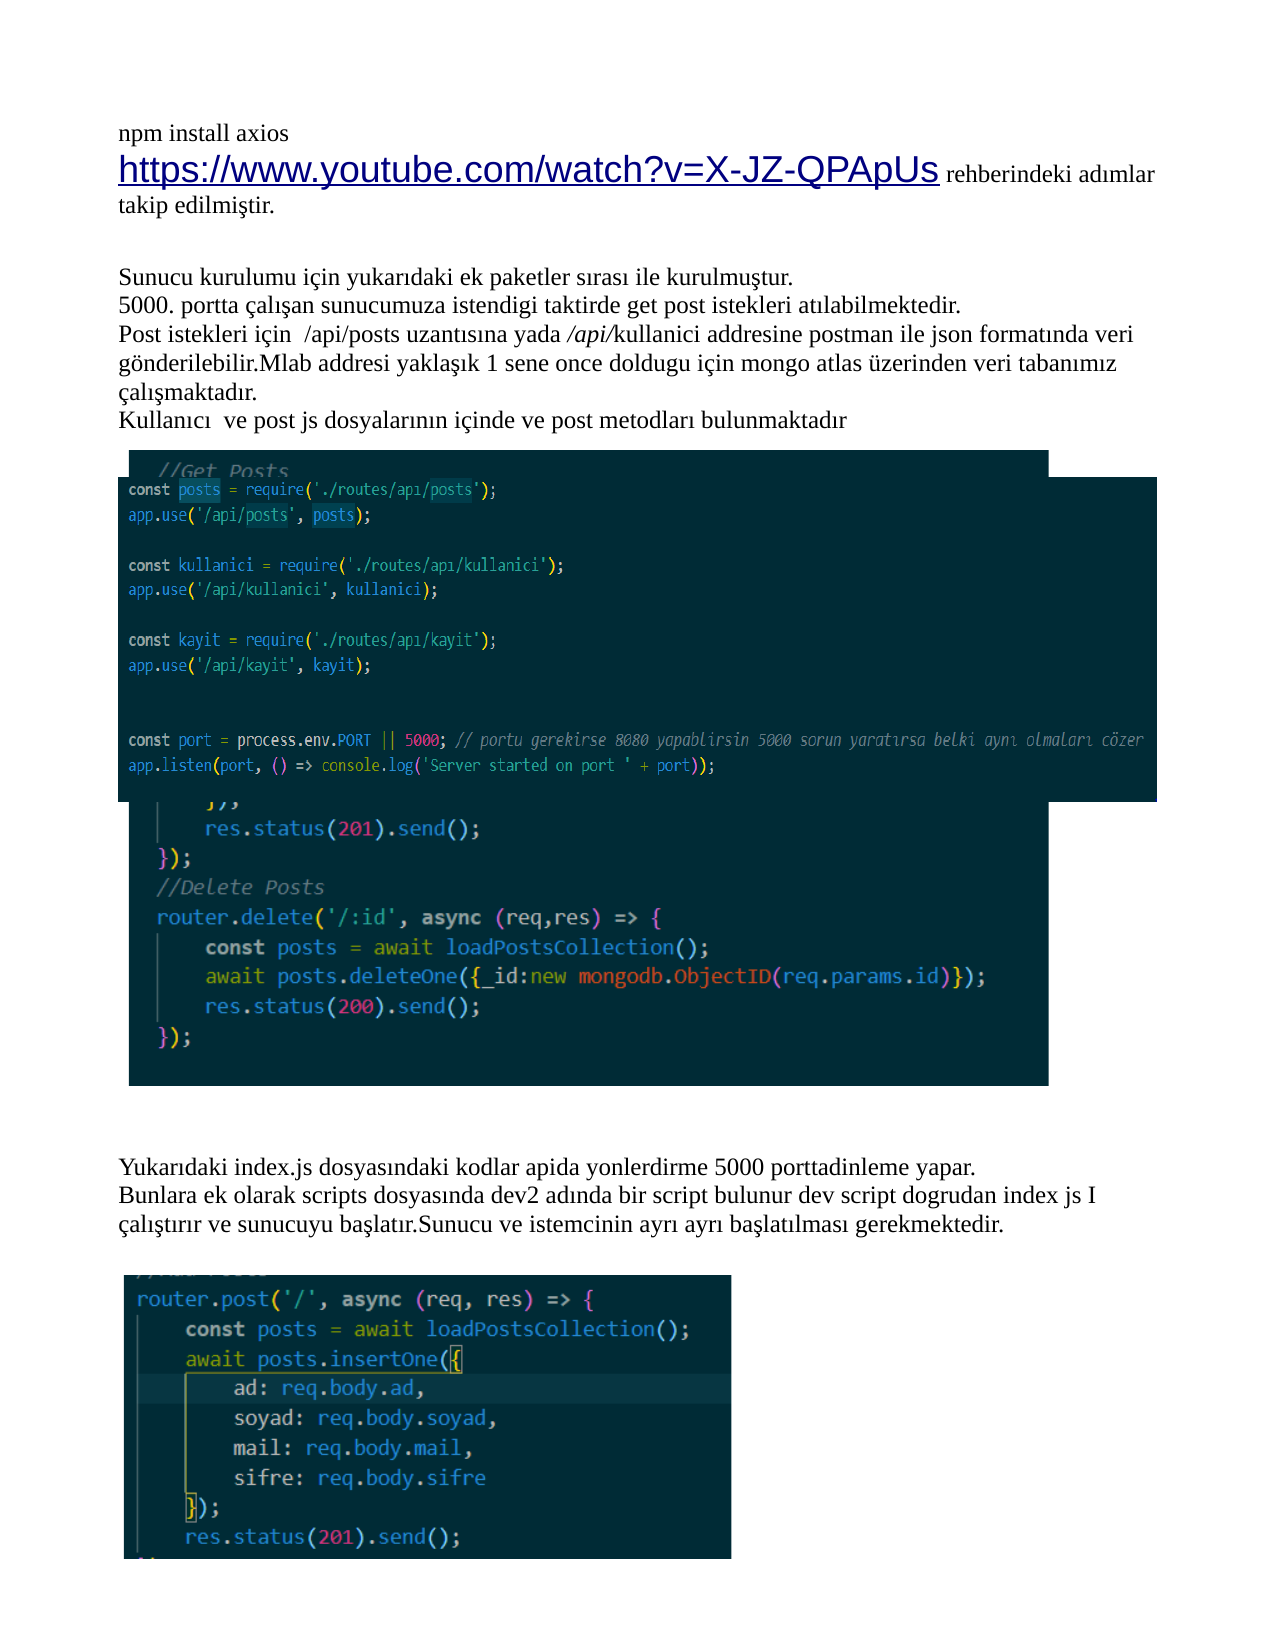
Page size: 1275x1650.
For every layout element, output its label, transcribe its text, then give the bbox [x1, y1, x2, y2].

picture [160, 848, 167, 869]
picture [350, 968, 366, 983]
picture [423, 914, 433, 924]
picture [442, 1528, 447, 1548]
picture [451, 1414, 461, 1429]
picture [418, 970, 426, 982]
picture [340, 822, 361, 835]
picture [429, 970, 438, 982]
picture [489, 1295, 498, 1306]
picture [309, 1528, 315, 1548]
picture [264, 1533, 268, 1543]
picture [393, 1352, 397, 1365]
picture [319, 1414, 334, 1424]
picture [469, 1321, 473, 1335]
picture [329, 820, 335, 840]
picture [566, 734, 570, 744]
picture [629, 912, 637, 924]
picture [158, 914, 162, 924]
picture [430, 1528, 436, 1548]
picture [155, 1295, 165, 1306]
picture [414, 1444, 431, 1454]
picture [355, 1440, 370, 1454]
picture [531, 972, 566, 983]
picture [449, 997, 455, 1018]
picture [658, 944, 673, 954]
picture [555, 914, 560, 924]
text çalıştırır ve sunucuyu başlatır.Sunucu ve istemcinin ayrı ayrı başlatılması gerekmektedir. [118, 1209, 1157, 1238]
picture [357, 1528, 363, 1548]
picture [433, 1444, 437, 1454]
picture [711, 972, 733, 983]
picture [471, 944, 480, 954]
picture [242, 884, 252, 893]
picture [142, 487, 152, 494]
picture [176, 1292, 181, 1305]
picture [207, 944, 216, 954]
picture [515, 914, 523, 924]
picture [285, 973, 294, 983]
picture [506, 967, 517, 983]
picture [320, 1531, 335, 1543]
picture [654, 909, 658, 929]
picture [460, 969, 467, 988]
picture [610, 944, 619, 954]
picture [444, 1326, 449, 1336]
picture [343, 1295, 353, 1306]
picture [143, 663, 147, 674]
picture [373, 1414, 382, 1424]
picture [489, 939, 498, 954]
picture [348, 1474, 352, 1489]
picture [311, 737, 316, 745]
picture [527, 914, 535, 923]
picture [176, 914, 191, 924]
picture [243, 972, 251, 983]
text https://www.youtube.com/watch?v=X-JZ-QPApUs rehberindeki adımlar takip edilmiştir. [118, 147, 1157, 219]
picture [384, 1474, 394, 1484]
picture [254, 969, 264, 983]
picture [284, 884, 289, 894]
picture [690, 939, 696, 959]
picture [555, 941, 559, 954]
picture [285, 944, 294, 954]
picture [440, 1295, 461, 1311]
picture [208, 879, 212, 894]
picture [230, 465, 245, 476]
picture [288, 1533, 292, 1543]
picture [953, 967, 962, 988]
text in-vuejs-web-application/ [118, 802, 1157, 1152]
picture [197, 1533, 201, 1543]
text gönderilebilir.Mlab addresi yaklaşık 1 sene once doldugu için mongo atlas üzerinden veri tabanımız çalışmaktadır. [118, 348, 1157, 406]
picture [627, 967, 662, 983]
picture [384, 1414, 394, 1424]
picture [967, 967, 972, 988]
picture [339, 1000, 373, 1013]
text Sunucu kurulumu için yukarıdaki ek paketler sırası ile kurulmuştur. [118, 262, 1157, 291]
picture [186, 1355, 220, 1366]
picture [229, 1296, 238, 1306]
picture [375, 944, 409, 954]
picture [657, 1321, 664, 1340]
picture [142, 737, 152, 745]
picture [292, 910, 296, 924]
picture [336, 1531, 342, 1543]
picture [316, 969, 320, 982]
text Bunlara ek olarak scripts dosyasında dev2 adında bir script bulunur dev script dogrudan index js I [118, 1181, 1157, 1209]
picture [329, 997, 335, 1018]
picture [391, 1444, 400, 1459]
picture [319, 1444, 334, 1454]
picture [171, 848, 178, 869]
picture [808, 973, 817, 987]
picture [1044, 737, 1054, 743]
picture [272, 1290, 279, 1311]
picture [190, 469, 197, 476]
picture [398, 1533, 412, 1543]
picture [271, 1414, 280, 1425]
picture [587, 1290, 592, 1299]
picture [436, 914, 445, 924]
picture [487, 1326, 491, 1336]
picture [402, 1322, 412, 1336]
picture [143, 763, 147, 774]
picture [409, 1353, 419, 1365]
picture [243, 944, 252, 954]
picture [184, 1040, 190, 1047]
picture [200, 1498, 206, 1517]
picture [283, 1409, 293, 1425]
picture [670, 1320, 676, 1341]
picture [160, 1027, 167, 1048]
picture [189, 881, 199, 894]
picture [587, 1302, 592, 1311]
picture [392, 1295, 401, 1306]
picture [206, 825, 211, 835]
picture [469, 1414, 473, 1424]
picture [143, 512, 147, 524]
picture [428, 1295, 437, 1306]
picture [142, 637, 152, 645]
picture [235, 1414, 269, 1430]
picture [446, 914, 457, 929]
picture [461, 998, 467, 1018]
picture [526, 1290, 532, 1311]
picture [186, 1493, 196, 1522]
picture [618, 736, 627, 744]
picture [736, 969, 745, 983]
picture [674, 967, 698, 983]
picture [356, 1295, 365, 1306]
picture [874, 973, 897, 983]
picture [461, 820, 467, 840]
picture [435, 998, 444, 1013]
picture [435, 826, 440, 835]
picture [272, 1439, 280, 1455]
picture [392, 1325, 401, 1336]
picture [496, 972, 504, 983]
picture [206, 1003, 211, 1012]
picture [248, 1474, 256, 1485]
picture [171, 1027, 178, 1048]
picture [989, 737, 995, 745]
picture [566, 944, 570, 954]
picture [928, 968, 937, 983]
picture [271, 1474, 280, 1485]
picture [442, 973, 450, 983]
picture [374, 1356, 384, 1365]
picture [325, 1474, 334, 1484]
picture [265, 1326, 274, 1336]
picture [748, 967, 780, 988]
picture [296, 1352, 300, 1365]
picture [374, 1440, 388, 1454]
picture [390, 1533, 394, 1543]
picture [377, 820, 383, 840]
picture [307, 1003, 312, 1013]
picture [700, 972, 708, 988]
picture [593, 909, 599, 929]
picture [172, 463, 180, 476]
picture [296, 1322, 300, 1335]
picture [266, 881, 270, 894]
picture [500, 1297, 510, 1306]
picture [418, 825, 426, 835]
picture [217, 825, 221, 835]
picture [367, 1295, 389, 1311]
picture [223, 1325, 232, 1336]
picture [513, 1295, 521, 1306]
text Post istekleri için /api/posts uzantısına yada /api/kullanici addresine postman ile json formatında veri [118, 319, 1157, 348]
picture [143, 587, 147, 599]
picture [234, 1352, 244, 1366]
picture [465, 944, 469, 954]
picture [206, 972, 240, 983]
picture [222, 1296, 226, 1310]
picture [302, 914, 306, 924]
picture [223, 1355, 231, 1366]
text Kullanıcı ve post js dosyalarının içinde ve post metodları bulunmaktadır [118, 406, 1157, 434]
picture [348, 1414, 352, 1429]
picture [234, 1322, 244, 1336]
picture [449, 820, 455, 840]
text 5000. portta çalışan sunucumuza istendigi taktirde get post istekleri atılabilmektedir. [118, 291, 1157, 319]
picture [397, 1410, 413, 1429]
picture [169, 879, 180, 896]
picture [942, 967, 948, 988]
picture [355, 1325, 389, 1336]
picture [316, 908, 323, 929]
picture [562, 1294, 570, 1305]
picture [377, 998, 383, 1018]
picture [284, 1474, 293, 1485]
picture [433, 1416, 442, 1424]
picture [242, 915, 247, 924]
picture [218, 944, 240, 954]
text Yukarıdaki index.js dosyasındaki kodlar apida yonlerdirme 5000 porttadinleme yapar. [118, 1152, 1157, 1181]
picture [496, 909, 503, 929]
picture [308, 825, 312, 835]
picture [637, 1326, 642, 1336]
picture [182, 881, 186, 894]
picture [186, 1533, 191, 1543]
picture [410, 825, 414, 835]
picture [187, 1325, 196, 1336]
picture [483, 944, 487, 954]
picture [233, 880, 239, 894]
picture [254, 940, 264, 954]
picture [833, 973, 850, 987]
picture [158, 881, 167, 896]
picture [501, 941, 510, 954]
picture [265, 1356, 274, 1366]
picture [261, 1292, 267, 1305]
picture [234, 1444, 257, 1455]
picture [417, 1290, 424, 1311]
picture [206, 914, 216, 924]
picture [259, 1469, 269, 1485]
picture [344, 1531, 349, 1543]
picture [397, 1470, 413, 1489]
picture [471, 967, 480, 988]
picture [142, 563, 152, 570]
picture [180, 479, 219, 502]
picture [457, 1326, 467, 1336]
picture [260, 1444, 268, 1455]
picture [373, 1474, 382, 1484]
picture [364, 822, 369, 835]
picture [235, 1474, 244, 1485]
picture [460, 914, 480, 924]
picture [137, 1316, 732, 1552]
picture [167, 1296, 171, 1306]
picture [305, 880, 312, 894]
picture [442, 1414, 449, 1424]
text npm install axios [118, 118, 1157, 147]
picture [199, 1325, 220, 1336]
picture [316, 940, 320, 954]
picture [182, 466, 187, 476]
picture [218, 884, 228, 894]
picture [579, 972, 625, 988]
picture [677, 939, 683, 958]
picture [960, 735, 964, 745]
